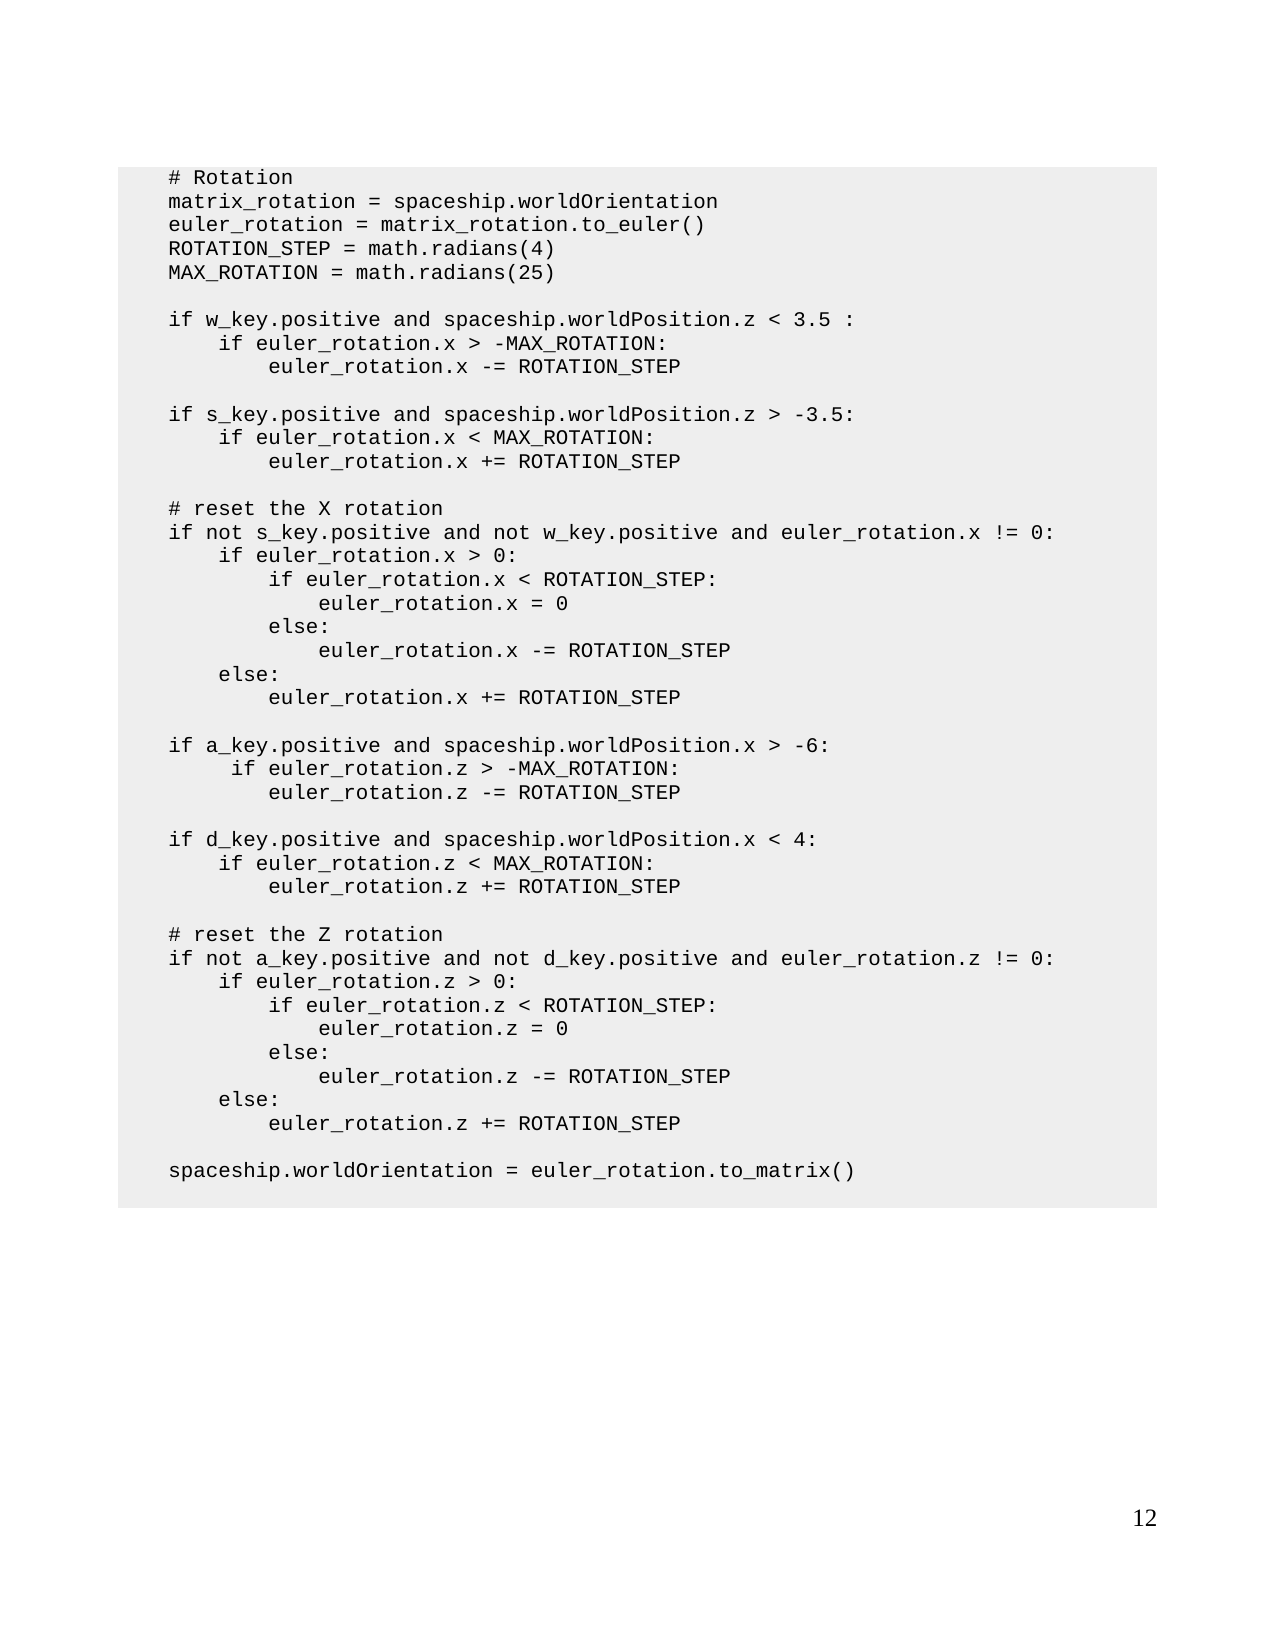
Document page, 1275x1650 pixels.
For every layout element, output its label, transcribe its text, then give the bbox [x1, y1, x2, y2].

text if euler_rotation.x > 0: [118, 546, 1157, 569]
text if euler_rotation.x < ROTATION_STEP: [118, 569, 1157, 593]
text ROTATION_STEP = math.radians(4) [118, 238, 1157, 262]
text euler_rotation.z -= ROTATION_STEP [118, 782, 1157, 806]
text # reset the X rotation [118, 498, 1157, 522]
text if euler_rotation.z > -MAX_ROTATION: [118, 758, 1157, 782]
text if euler_rotation.z < MAX_ROTATION: [118, 853, 1157, 877]
text euler_rotation.x -= ROTATION_STEP [118, 640, 1157, 664]
text # Rotation [118, 167, 1157, 191]
text spaceship.worldOrientation = euler_rotation.to_matrix() [118, 1160, 1157, 1184]
text else: [118, 616, 1157, 640]
text euler_rotation.z -= ROTATION_STEP [118, 1066, 1157, 1089]
text # reset the Z rotation [118, 924, 1157, 947]
text else: [118, 1042, 1157, 1066]
text euler_rotation.x += ROTATION_STEP [118, 687, 1157, 711]
text MAX_ROTATION = math.radians(25) [118, 262, 1157, 285]
text if s_key.positive and spaceship.worldPosition.z > -3.5: [118, 404, 1157, 427]
text euler_rotation.z += ROTATION_STEP [118, 877, 1157, 900]
text euler_rotation.x += ROTATION_STEP [118, 451, 1157, 474]
text if w_key.positive and spaceship.worldPosition.z < 3.5 : [118, 309, 1157, 333]
text euler_rotation.x = 0 [118, 593, 1157, 616]
text euler_rotation.x -= ROTATION_STEP [118, 356, 1157, 380]
text if euler_rotation.x > -MAX_ROTATION: [118, 333, 1157, 356]
text if not a_key.positive and not d_key.positive and euler_rotation.z != 0: [118, 947, 1157, 971]
text if d_key.positive and spaceship.worldPosition.x < 4: [118, 829, 1157, 853]
text if euler_rotation.x < MAX_ROTATION: [118, 427, 1157, 451]
text euler_rotation.z = 0 [118, 1018, 1157, 1042]
text euler_rotation = matrix_rotation.to_euler() [118, 214, 1157, 238]
text matrix_rotation = spaceship.worldOrientation [118, 191, 1157, 214]
text if a_key.positive and spaceship.worldPosition.x > -6: [118, 735, 1157, 758]
text if euler_rotation.z < ROTATION_STEP: [118, 995, 1157, 1018]
text else: [118, 664, 1157, 687]
text if not s_key.positive and not w_key.positive and euler_rotation.x != 0: [118, 522, 1157, 546]
text else: [118, 1089, 1157, 1113]
text euler_rotation.z += ROTATION_STEP [118, 1113, 1157, 1137]
text if euler_rotation.z > 0: [118, 971, 1157, 995]
